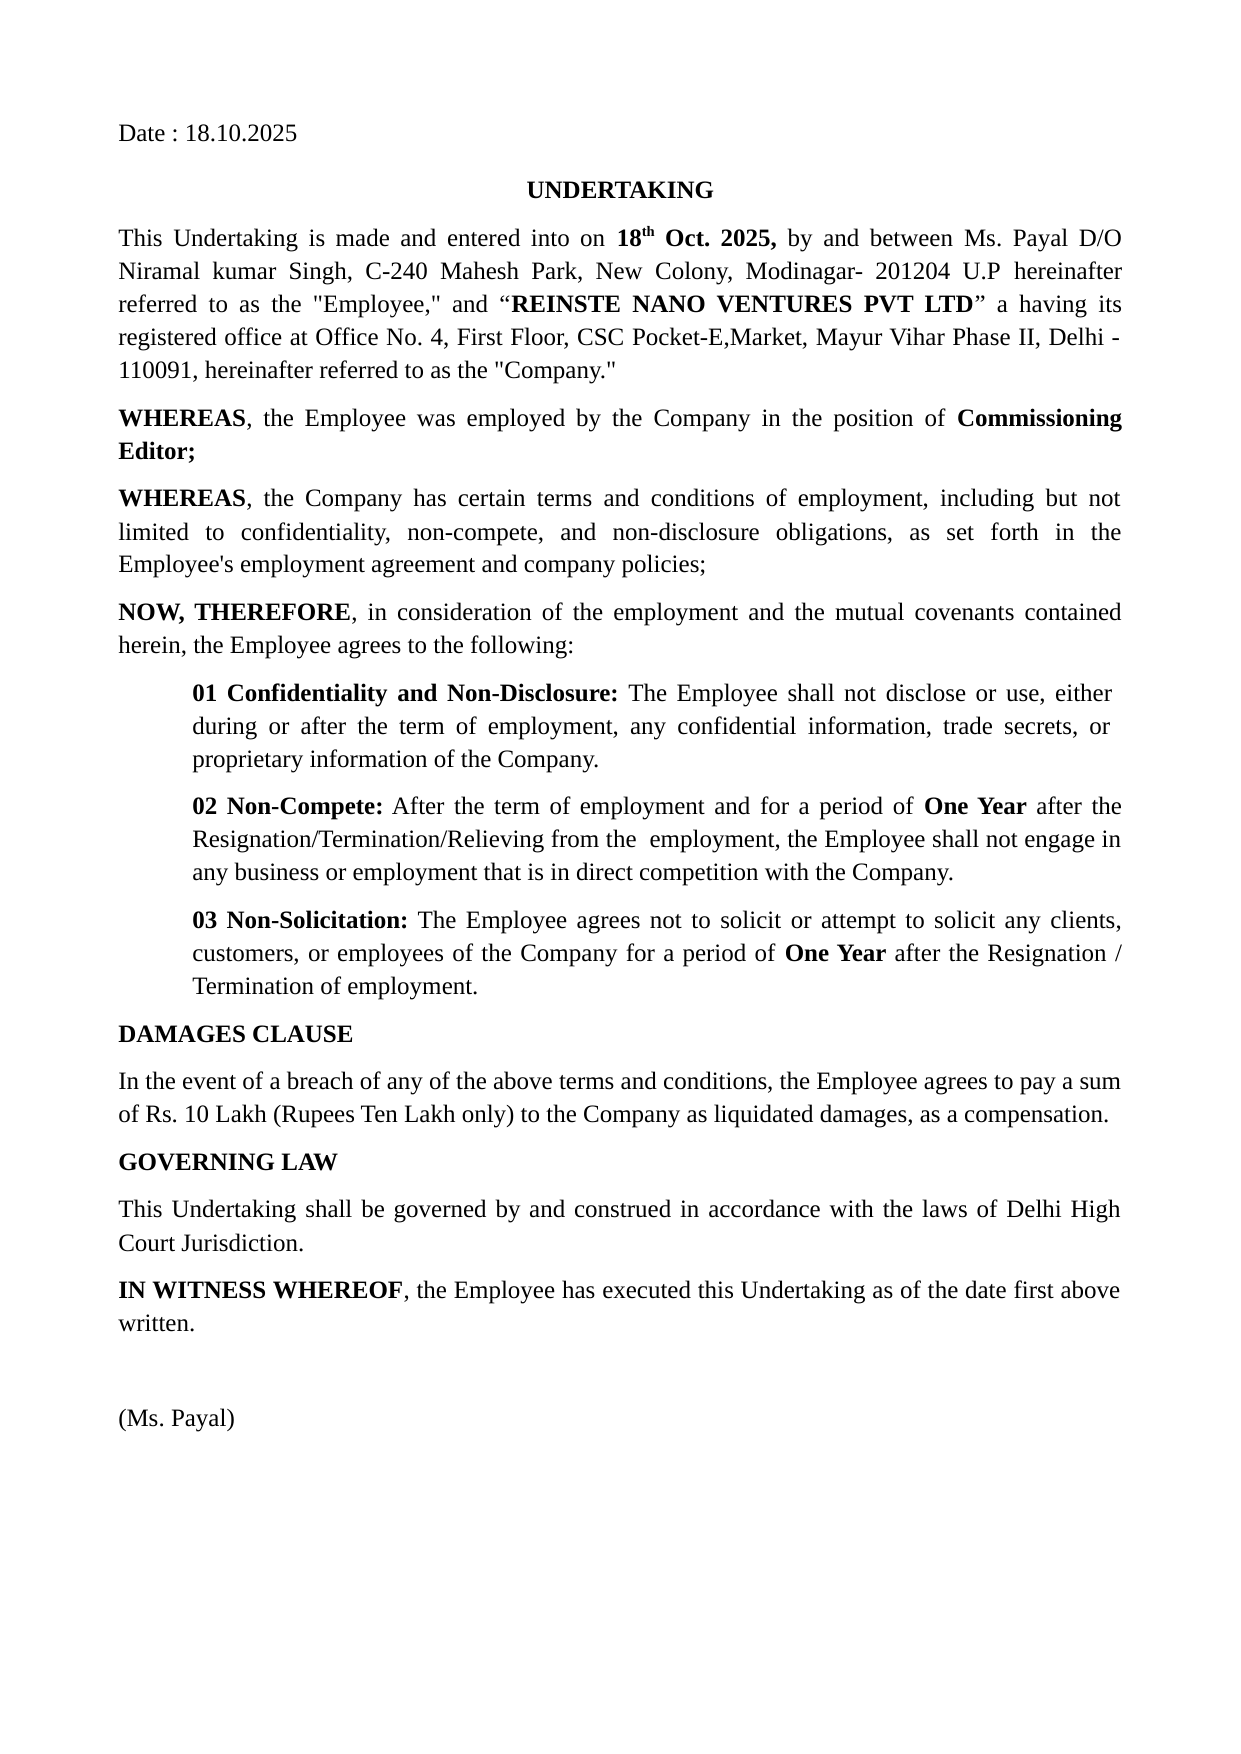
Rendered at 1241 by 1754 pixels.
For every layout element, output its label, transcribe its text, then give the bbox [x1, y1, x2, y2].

list 03 Non-Solicitation: The Employee agrees not to solicit or attempt to solicit any clients, customers, or employees of the Company for a period of One Year after the Resignation / Termination of employment. [162, 905, 1122, 1000]
text 01 Confidentiality and Non-Disclosure: The Employee shall not disclose or use, either during or after the term of employment, any confidential information, trade secrets, or proprietary information of the Company. [118, 678, 1122, 773]
text NOW, THEREFORE, in consideration of the employment and the mutual covenants contained herein, the Employee agrees to the following: [118, 597, 1122, 659]
text In the event of a breach of any of the above terms and conditions, the Employee agrees to pay a sum of Rs. 10 Lakh (Rupees Ten Lakh only) to the Company as liquidated damages, as a compensation. [118, 1066, 1122, 1128]
text WHEREAS, the Company has certain terms and conditions of employment, including but not limited to confidentiality, non-compete, and non-disclosure obligations, as set forth in the Employee's employment agreement and company policies; [118, 483, 1122, 578]
text GOVERNING LAW [118, 1147, 1122, 1176]
text This Undertaking is made and entered into on 18th Oct. 2025, by and between Ms. Payal D/O Niramal kumar Singh, C-240 Mahesh Park, New Colony, Modinagar- 201204 U.P hereinafter referred to as the "Employee," and “REINSTE NANO VENTURES PVT LTD” a having its registered office at Office No. 4, First Floor, CSC Pocket-E,Market, Mayur Vihar Phase II, Delhi - 110091, hereinafter referred to as the "Company." [118, 223, 1122, 384]
text This Undertaking shall be governed by and construed in accordance with the laws of Delhi High Court Jurisdiction. [118, 1194, 1122, 1256]
text (Ms. Payal) [118, 1403, 1122, 1432]
text IN WITNESS WHEREOF, the Employee has executed this Undertaking as of the date first above written. [118, 1275, 1122, 1337]
text WHEREAS, the Employee was employed by the Company in the position of Commissioning Editor; [118, 403, 1122, 465]
text UNDERTAKING [118, 176, 1122, 204]
text DAMAGES CLAUSE [118, 1019, 1122, 1047]
list 02 Non-Compete: After the term of employment and for a period of One Year after the Resignation/Termination/Relieving from the employment, the Employee shall not engage in any business or employment that is in direct competition with the Company. [162, 791, 1122, 886]
text Date : 18.10.2025 [118, 118, 1122, 147]
